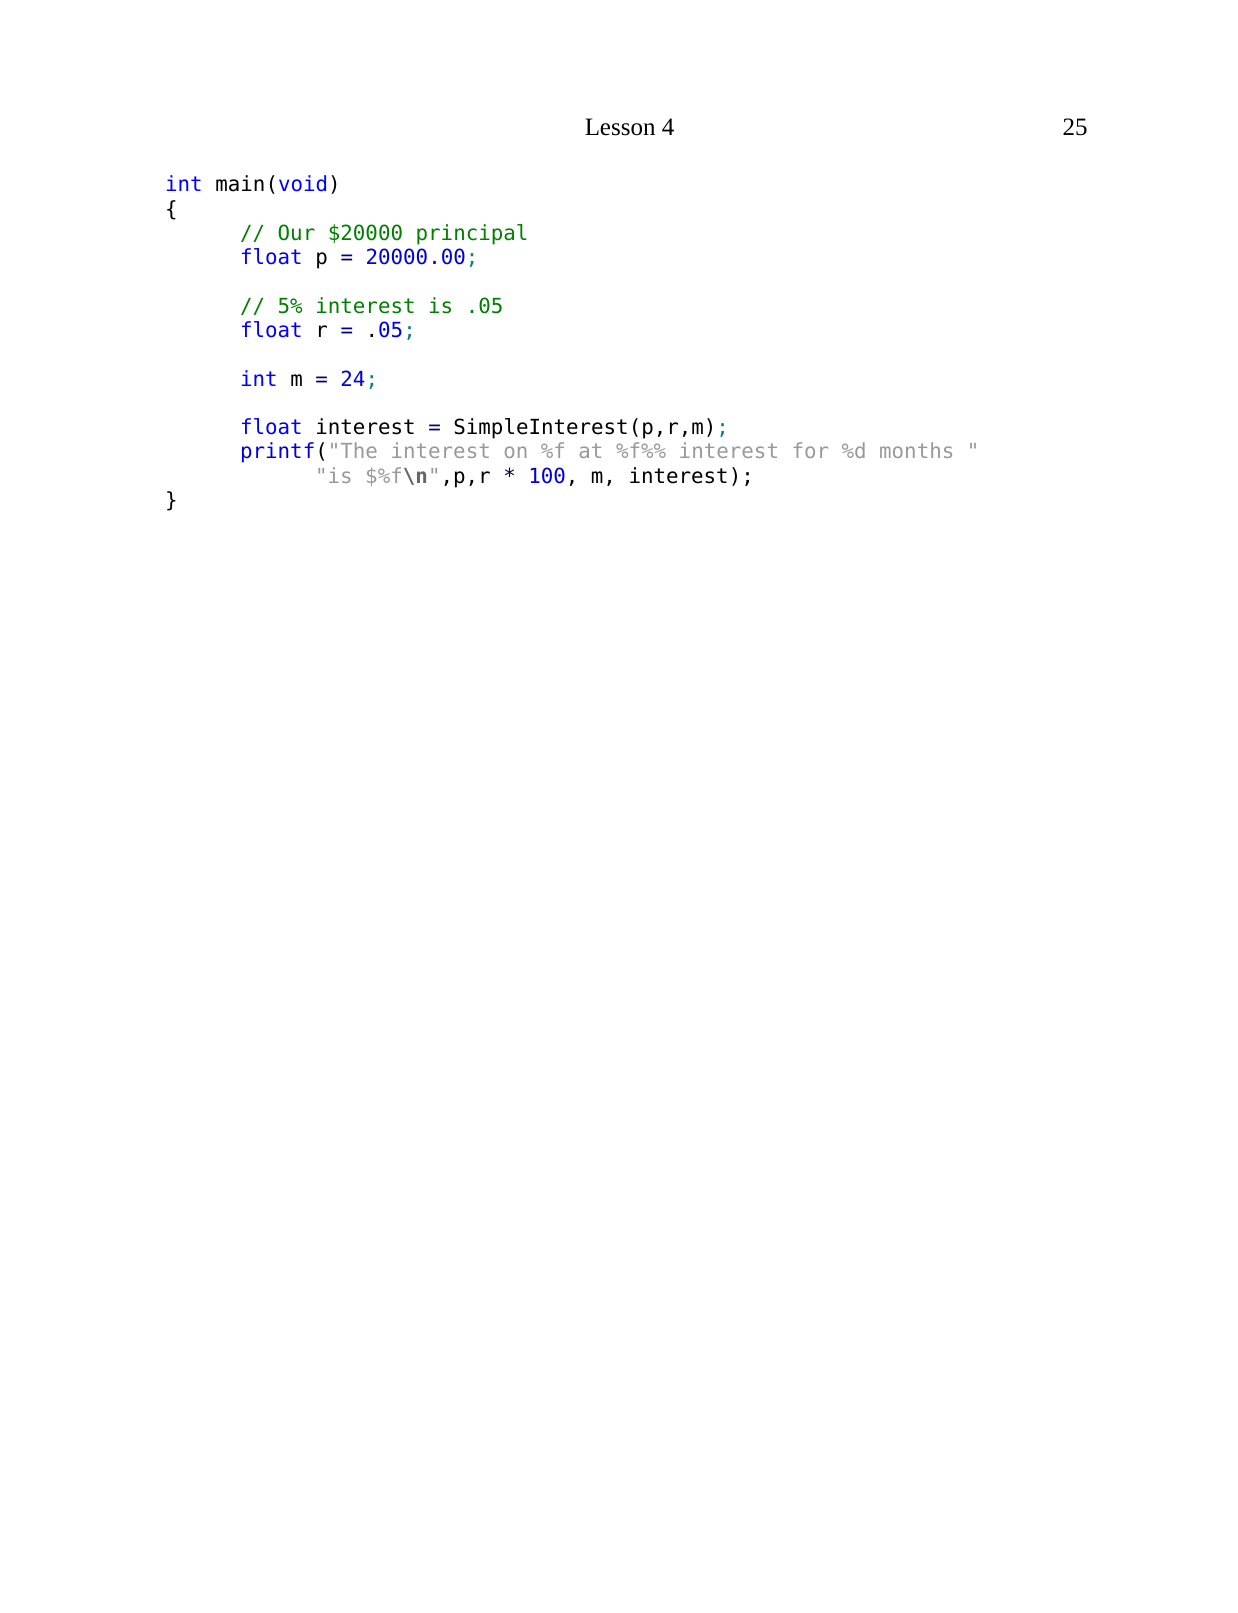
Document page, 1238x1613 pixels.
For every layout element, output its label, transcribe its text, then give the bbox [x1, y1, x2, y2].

text int m = 24; [165, 367, 1087, 391]
text "is $%f\n",p,r * 100, m, interest); [165, 464, 1087, 488]
text int main(void) [165, 172, 1087, 197]
text // 5% interest is .05 [165, 294, 1087, 318]
text float interest = SimpleInterest(p,r,m); [165, 415, 1087, 439]
text { [165, 197, 1087, 221]
text float p = 20000.00; [165, 245, 1087, 269]
text float r = .05; [165, 318, 1087, 342]
text // Our $20000 principal [165, 221, 1087, 245]
text printf("The interest on %f at %f%% interest for %d months " [165, 439, 1087, 464]
text } [165, 488, 1087, 512]
